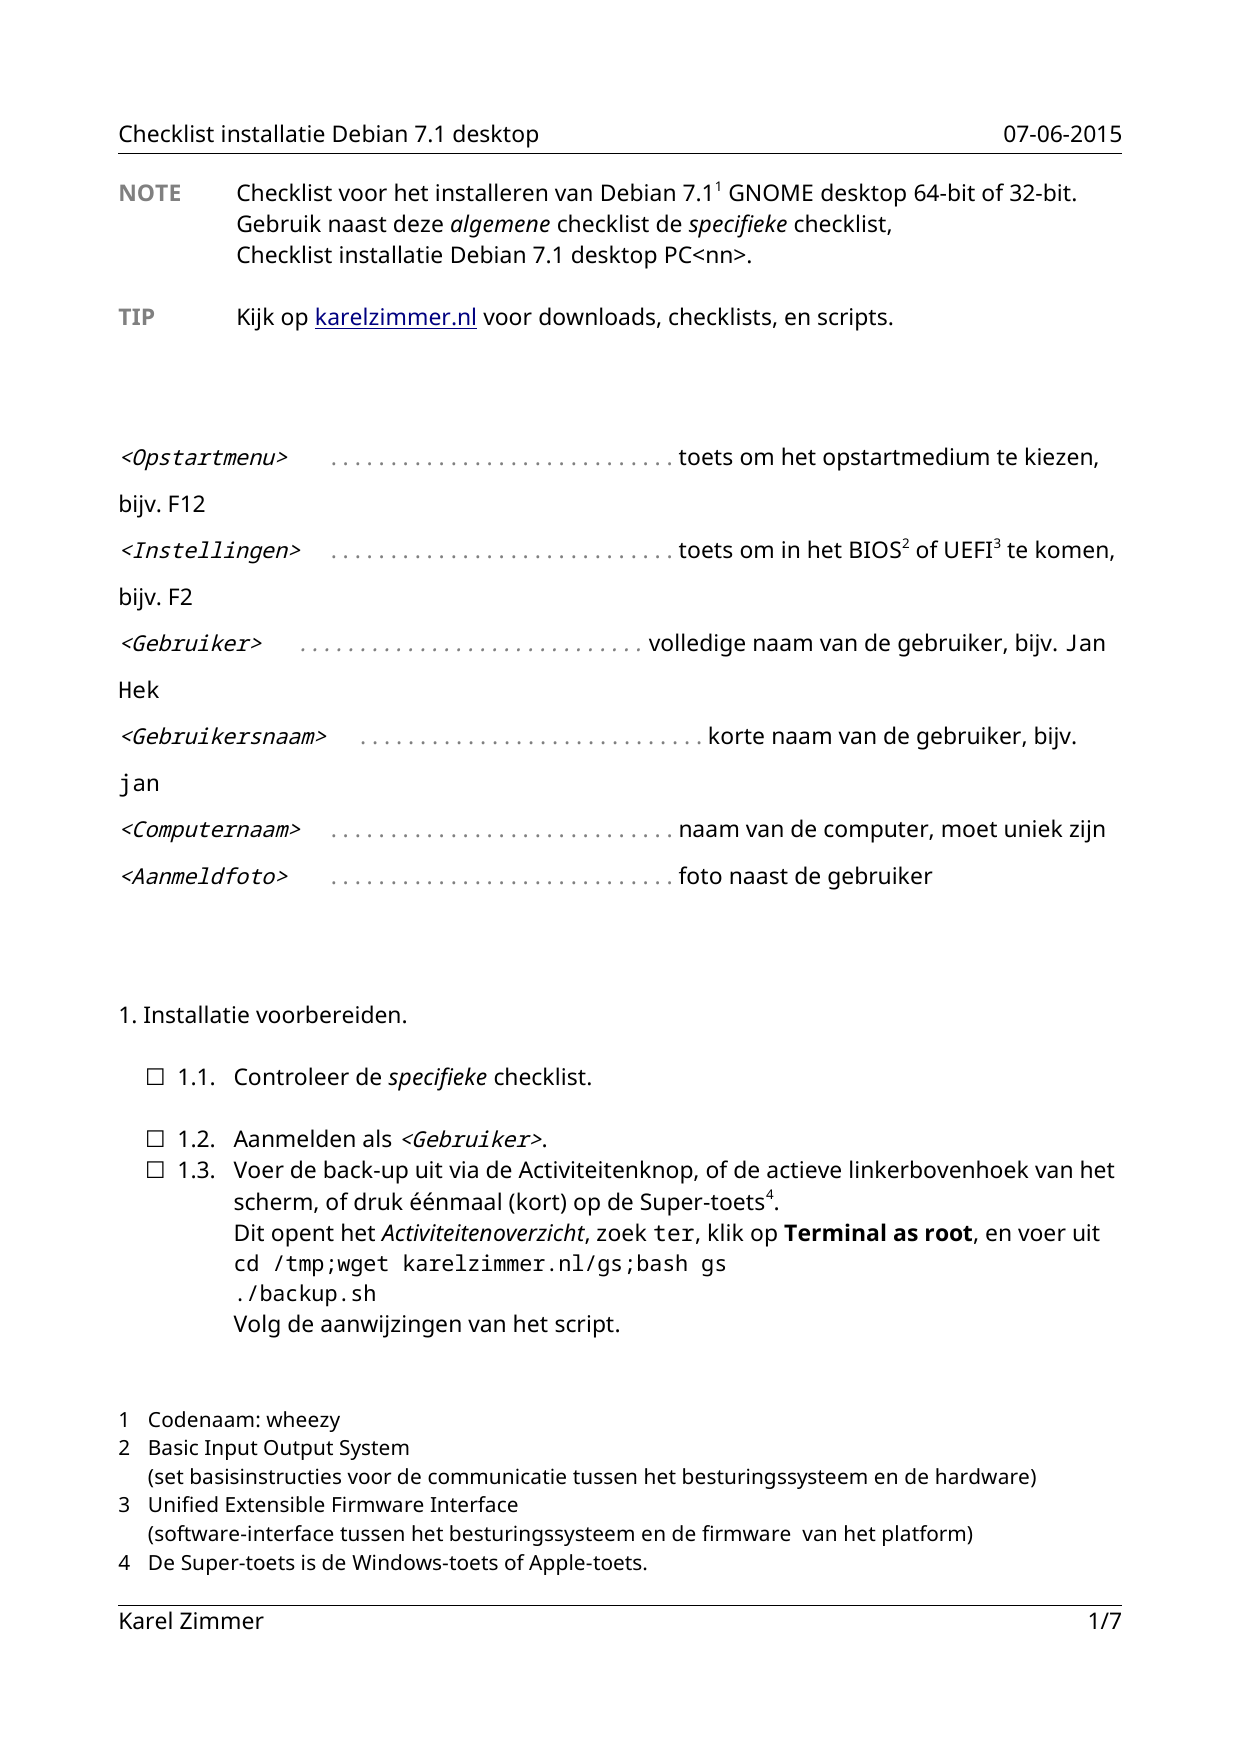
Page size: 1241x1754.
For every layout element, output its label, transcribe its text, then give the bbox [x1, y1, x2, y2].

text Basic Input Output System (set basisinstructies voor de communicatie tussen het besturingssysteem en de hardware) [118, 1433, 1122, 1490]
text Unified Extensible Firmware Interface (software-interface tussen het besturingssysteem en de firmware van het platform) [118, 1490, 1122, 1547]
text Codenaam: wheezy [118, 1405, 1122, 1433]
text <Gebruiker> . . . . . . . . . . . . . . . . . . . . . . . . . . . . . volledige naam van de gebruiker, bijv. Jan Hek [118, 627, 1122, 705]
text <Gebruikersnaam> . . . . . . . . . . . . . . . . . . . . . . . . . . . . . korte naam van de gebruiker, bijv. jan [118, 720, 1122, 798]
list Installatie voorbereiden. [118, 999, 1122, 1030]
text <Aanmeldfoto> . . . . . . . . . . . . . . . . . . . . . . . . . . . . . foto naast de gebruiker [118, 860, 1122, 891]
list Controleer de specifieke checklist. [133, 1061, 1122, 1092]
text <Opstartmenu> . . . . . . . . . . . . . . . . . . . . . . . . . . . . . toets om het opstartmedium te kiezen, bijv. F12 [118, 441, 1122, 518]
text NOTE Checklist voor het installeren van Debian 7.1 GNOME desktop 64-bit of 32-bit. [118, 177, 1122, 208]
text <Instellingen> . . . . . . . . . . . . . . . . . . . . . . . . . . . . . toets om in het BIOS of UEFI te komen, bijv. F2 [118, 534, 1122, 612]
list Aanmelden als <Gebruiker>. [133, 1123, 1122, 1154]
text <Computernaam> . . . . . . . . . . . . . . . . . . . . . . . . . . . . . naam van de computer, moet uniek zijn [118, 813, 1122, 844]
text TIP Kijk op karelzimmer.nl voor downloads, checklists, en scripts. [118, 301, 1122, 332]
text Gebruik naast deze algemene checklist de specifieke checklist, Checklist installatie Debian 7.1 desktop PC<nn>. [118, 208, 1122, 270]
list De Super-toets is de Windows-toets of Apple-toets. [118, 1547, 1122, 1576]
list Voer de back-up uit via de Activiteitenknop, of de actieve linkerbovenhoek van het scherm, of druk éénmaal (kort) op de Super-toets. Dit opent het Activiteitenoverzicht, zoek ter, klik op Terminal as root, en voer uit cd /tmp;wget karelzimmer.nl/gs;bash gs ./backup.sh Volg de aanwijzingen van het script. [133, 1154, 1122, 1338]
